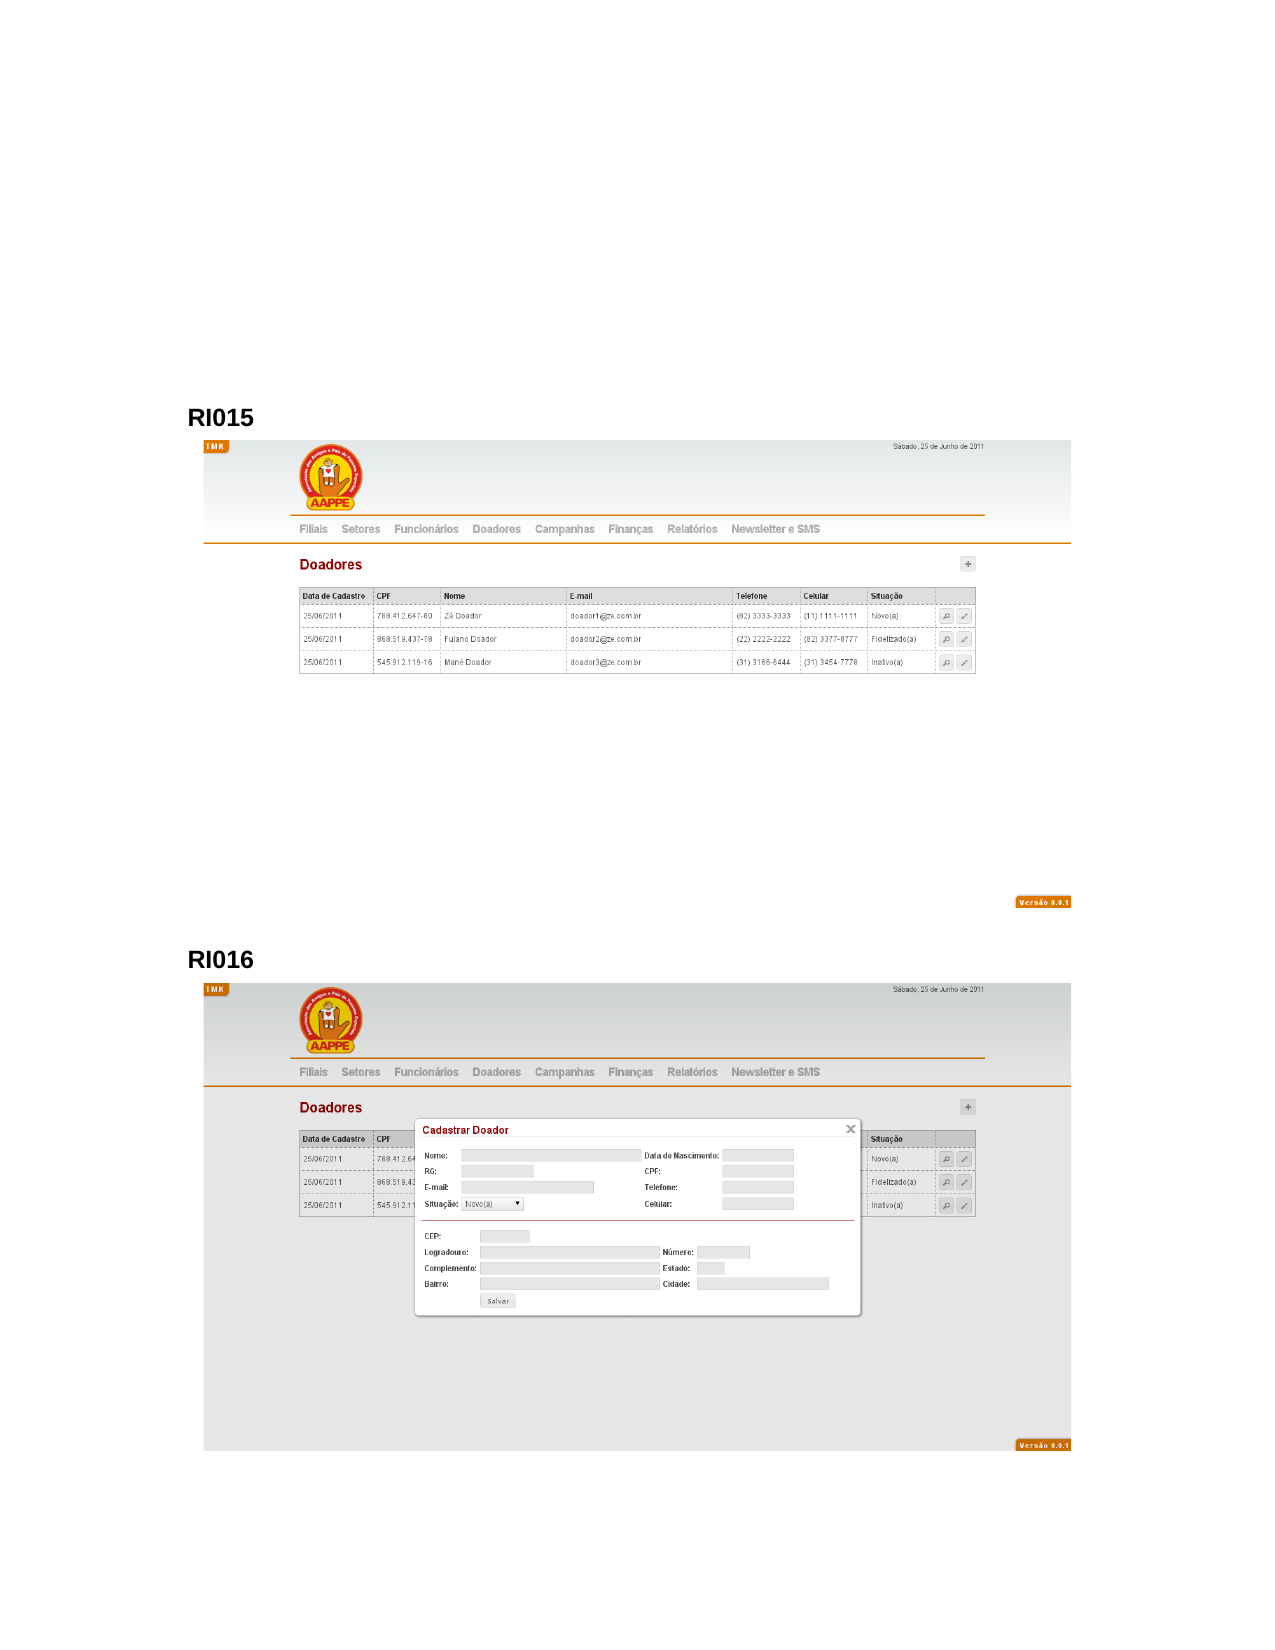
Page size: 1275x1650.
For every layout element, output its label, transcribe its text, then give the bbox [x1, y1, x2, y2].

picture [203, 440, 1072, 908]
text RI016 [187, 945, 1088, 974]
text RI015 [187, 403, 1088, 431]
picture [203, 983, 1072, 1451]
